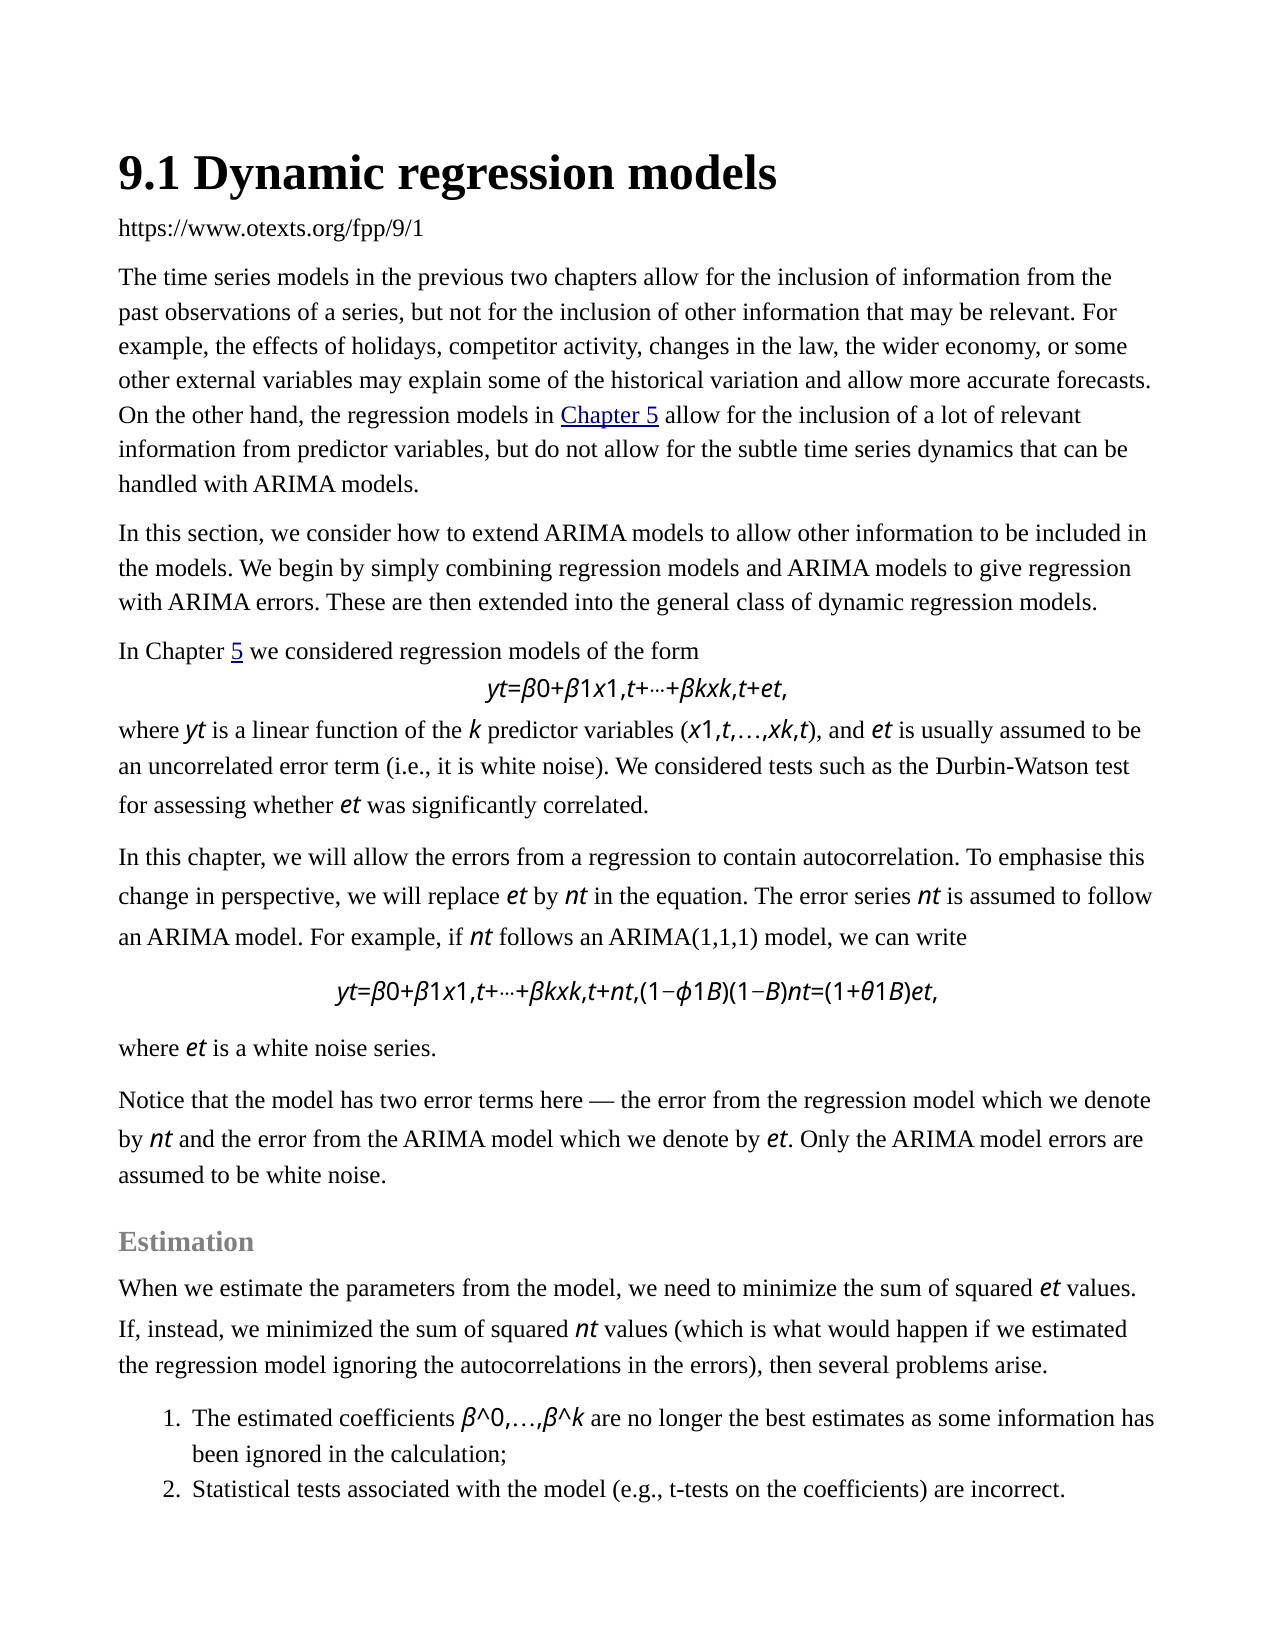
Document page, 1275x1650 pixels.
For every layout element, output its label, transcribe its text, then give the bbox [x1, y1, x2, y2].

list Statistical tests associated with the model (e.g., t-tests on the coefficients) are incorrect. [162, 1474, 1157, 1502]
text In this chapter, we will allow the errors from a regression to contain autocorrelation. To emphasise this change in perspective, we will replace et by nt in the equation. The error series nt is assumed to follow an ARIMA model. For example, if nt follows an ARIMA(1,1,1) model, we can write [118, 842, 1157, 953]
subtitle Estimation [118, 1224, 1157, 1257]
text yt=β0+β1x1,t+⋯+βkxk,t+et, [118, 671, 1157, 705]
list The estimated coefficients β^0,…,β^k are no longer the best estimates as some information has been ignored in the calculation; [162, 1399, 1157, 1468]
text The time series models in the previous two chapters allow for the inclusion of information from the past observations of a series, but not for the inclusion of other information that may be relevant. For example, the effects of holidays, competitor activity, changes in the law, the wider economy, or some other external variables may explain some of the historical variation and allow more accurate forecasts. On the other hand, the regression models in Chapter 5 allow for the inclusion of a lot of relevant information from predictor variables, but do not allow for the subtle time series dynamics that can be handled with ARIMA models. [118, 262, 1157, 498]
text When we estimate the parameters from the model, we need to minimize the sum of squared et values. If, instead, we minimized the sum of squared nt values (which is what would happen if we estimated the regression model ignoring the autocorrelations in the errors), then several problems arise. [118, 1270, 1157, 1379]
text where et is a white noise series. [118, 1029, 1157, 1063]
text https://www.otexts.org/fpp/9/1 [118, 213, 1157, 242]
text where yt is a linear function of the k predictor variables (x1,t,…,xk,t), and et is usually assumed to be an uncorrelated error term (i.e., it is white noise). We considered tests such as the Durbin-Watson test for assessing whether et was significantly correlated. [118, 711, 1157, 821]
subtitle 9.1 Dynamic regression models [118, 143, 1157, 201]
text Notice that the model has two error terms here — the error from the regression model which we denote by nt and the error from the ARIMA model which we denote by et. Only the ARIMA model errors are assumed to be white noise. [118, 1085, 1157, 1189]
text yt=β0+β1x1,t+⋯+βkxk,t+nt,(1−ϕ1B)(1−B)nt=(1+θ1B)et, [118, 974, 1157, 1008]
text In this section, we consider how to extend ARIMA models to allow other information to be included in the models. We begin by simply combining regression models and ARIMA models to give regression with ARIMA errors. These are then extended into the general class of dynamic regression models. [118, 518, 1157, 616]
text In Chapter 5 we considered regression models of the form [118, 636, 1157, 665]
